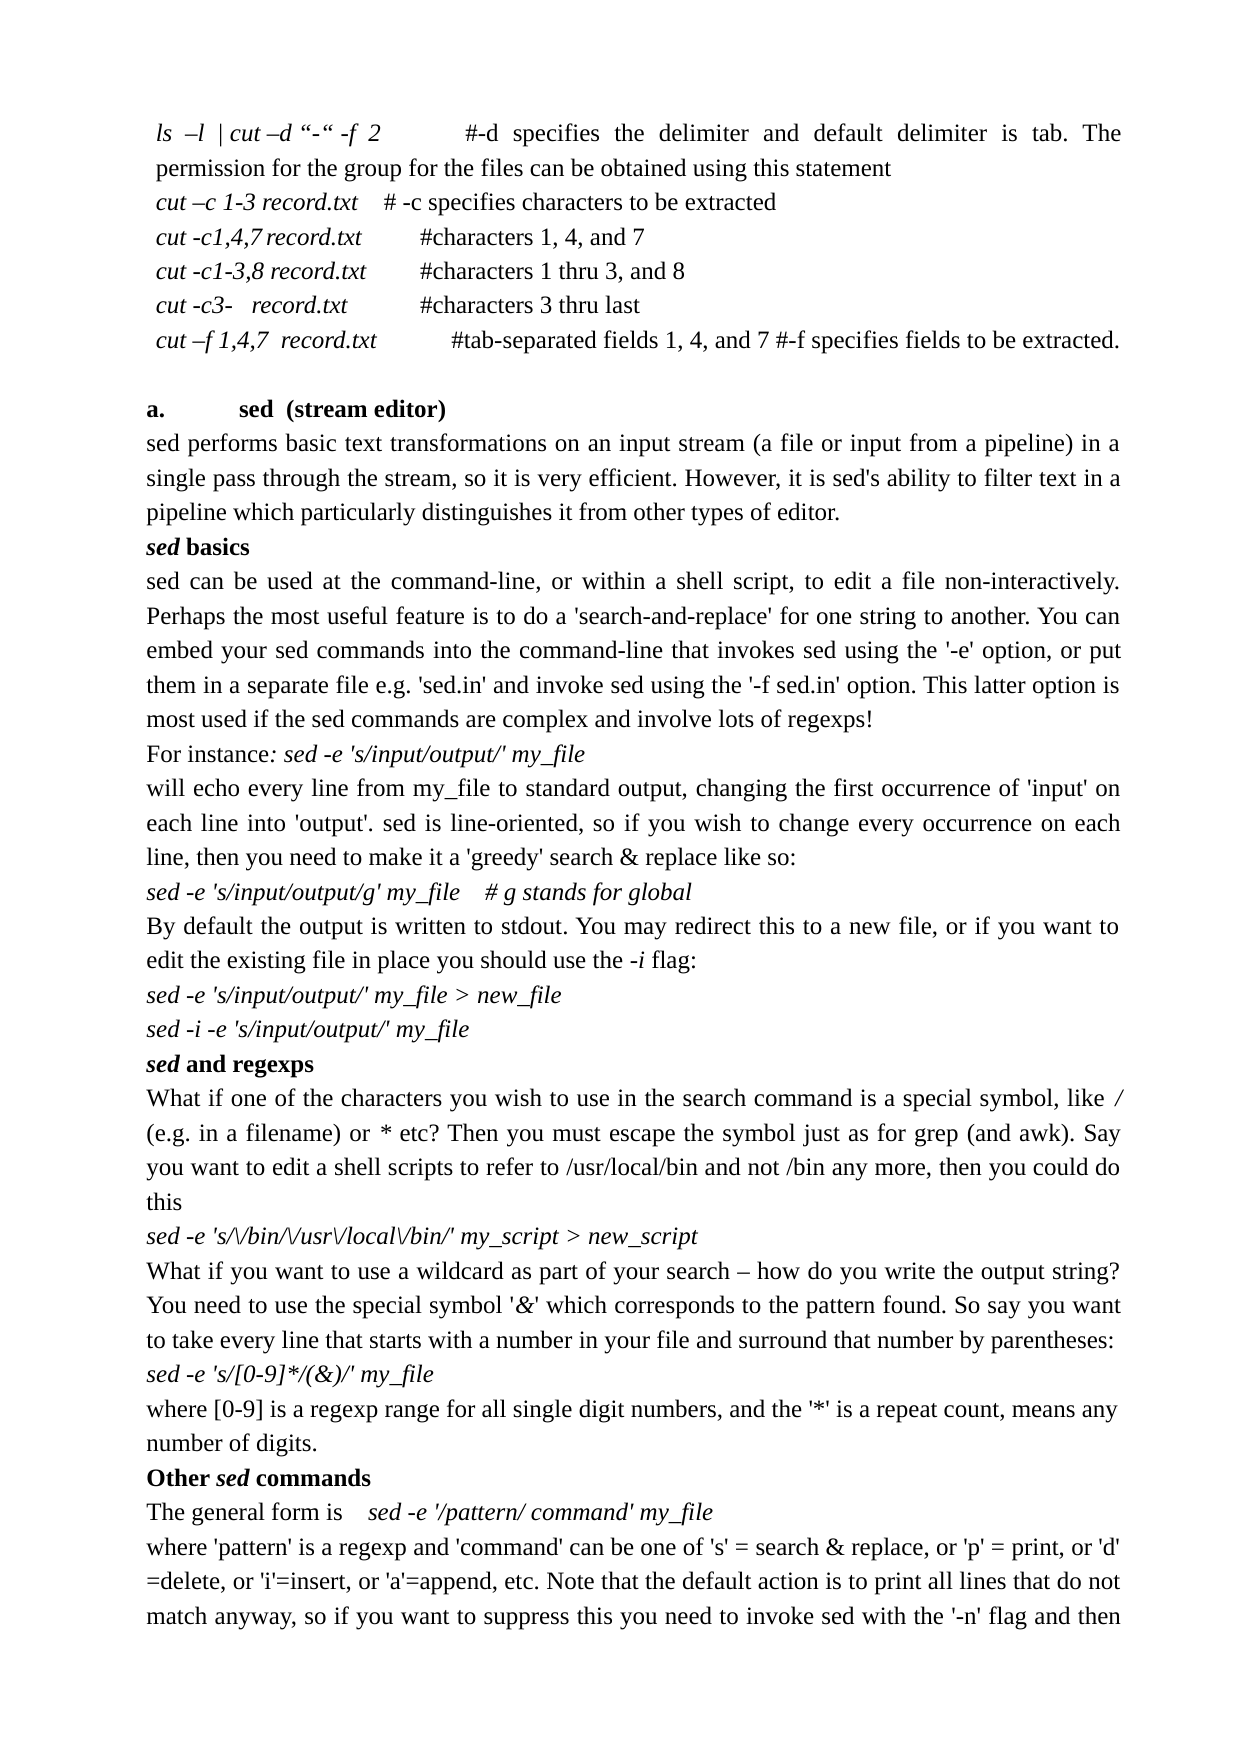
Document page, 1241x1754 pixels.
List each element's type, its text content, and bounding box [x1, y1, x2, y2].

text The general form is sed -e '/pattern/ command' my_file [146, 1497, 1122, 1526]
text Other sed commands [146, 1463, 1122, 1492]
list sed (stream editor) [146, 394, 1122, 423]
text sed and regexps [146, 1049, 1122, 1078]
text By default the output is written to stdout. You may redirect this to a new file, or if you want to edit the existing file in place you should use the -i flag: [146, 911, 1122, 974]
text cut -c3- record.txt #characters 3 thru last [118, 291, 1122, 319]
text cut –c 1-3 record.txt # -c specifies characters to be extracted [156, 187, 1122, 216]
text cut –f 1,4,7 record.txt #tab-separated fields 1, 4, and 7 #-f specifies fields to be extracted. [156, 325, 1122, 354]
text will echo every line from my_file to standard output, changing the first occurrence of 'input' on each line into 'output'. sed is line-oriented, so if you wish to change every occurrence on each line, then you need to make it a 'greedy' search & replace like so: [146, 773, 1122, 871]
text where 'pattern' is a regexp and 'command' can be one of 's' = search & replace, or 'p' = print, or 'd' =delete, or 'i'=insert, or 'a'=append, etc. Note that the default action is to print all lines that do not match anyway, so if you want to suppress this you need to invoke sed with the '-n' flag and then [146, 1532, 1122, 1629]
text sed -e 's/input/output/' my_file > new_file [146, 980, 1122, 1009]
text cut -c1-3,8 record.txt #characters 1 thru 3, and 8 [118, 256, 1122, 285]
text sed basics [146, 532, 1122, 561]
text sed -i -e 's/input/output/' my_file [146, 1014, 1122, 1043]
text sed -e 's/input/output/g' my_file # g stands for global [146, 877, 1122, 905]
text For instance: sed -e 's/input/output/' my_file [146, 739, 1122, 767]
text sed can be used at the command-line, or within a shell script, to edit a file non-interactively. Perhaps the most useful feature is to do a 'search-and-replace' for one string to another. You can embed your sed commands into the command-line that invokes sed using the '-e' option, or put them in a separate file e.g. 'sed.in' and invoke sed using the '-f sed.in' option. This latter option is most used if the sed commands are complex and involve lots of regexps! [146, 566, 1122, 733]
text cut -c1,4,7 record.txt #characters 1, 4, and 7 [118, 222, 1122, 250]
text sed performs basic text transformations on an input stream (a file or input from a pipeline) in a single pass through the stream, so it is very efficient. However, it is sed's ability to filter text in a pipeline which particularly distinguishes it from other types of editor. [146, 428, 1122, 526]
text sed -e 's/[0-9]*/(&)/' my_file [146, 1359, 1122, 1388]
text ls –l | cut –d “-“ -f 2 #-d specifies the delimiter and default delimiter is tab. The permission for the group for the files can be obtained using this statement [156, 118, 1122, 181]
text What if you want to use a wildcard as part of your search – how do you write the output string? You need to use the special symbol '&' which corresponds to the pattern found. So say you want to take every line that starts with a number in your file and surround that number by parentheses: [146, 1256, 1122, 1354]
text where [0-9] is a regexp range for all single digit numbers, and the '*' is a repeat count, means any number of digits. [146, 1394, 1122, 1457]
text sed -e 's/\/bin/\/usr\/local\/bin/' my_script > new_script [146, 1221, 1122, 1250]
text What if one of the characters you wish to use in the search command is a special symbol, like / (e.g. in a filename) or * etc? Then you must escape the symbol just as for grep (and awk). Say you want to edit a shell scripts to refer to /usr/local/bin and not /bin any more, then you could do this [146, 1083, 1122, 1216]
